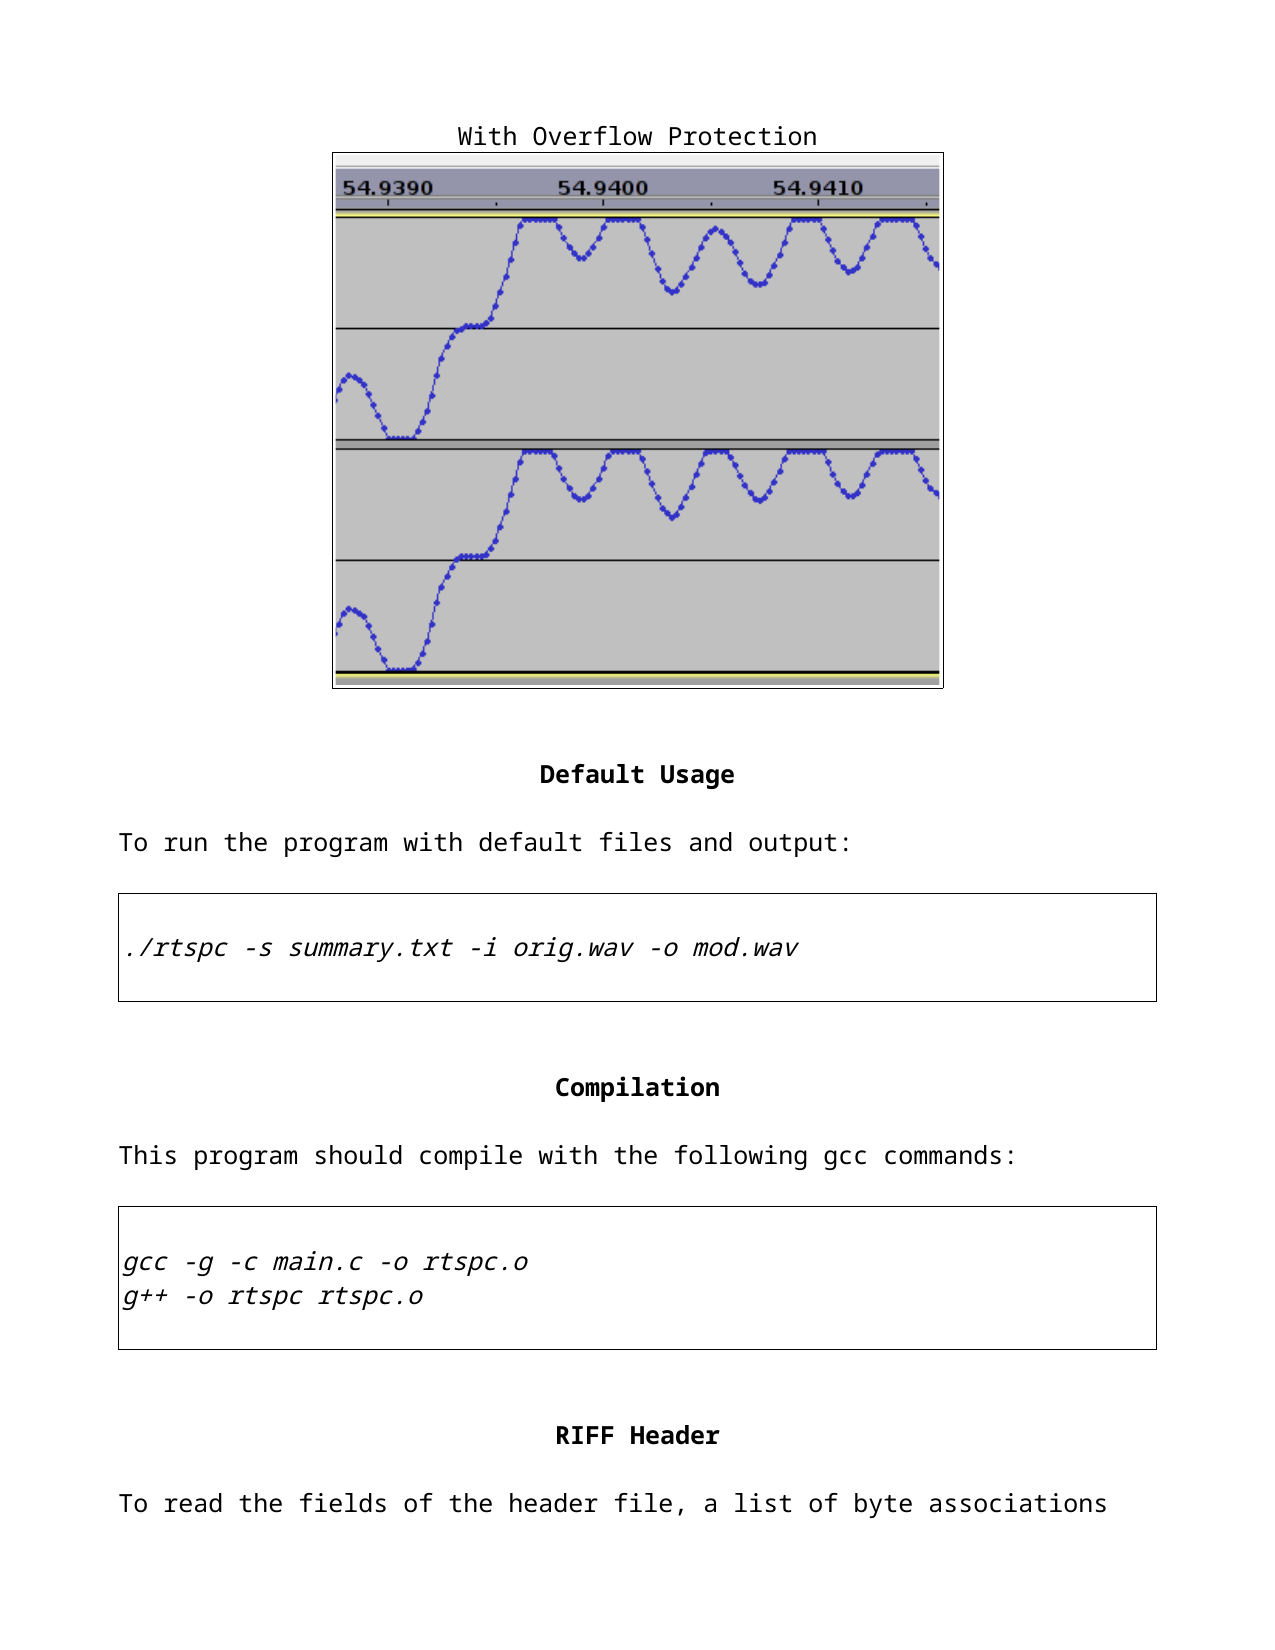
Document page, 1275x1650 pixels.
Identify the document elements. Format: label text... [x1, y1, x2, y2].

text To run the program with default files and output: [118, 824, 1157, 858]
text Default Usage [118, 756, 1157, 790]
text g++ -o rtspc rtspc.o [119, 1274, 1156, 1312]
text This program should compile with the following gcc commands: [118, 1138, 1157, 1172]
text With Overflow Protection [118, 118, 1157, 152]
text To read the fields of the header file, a list of byte associations [118, 1486, 1157, 1520]
text gcc -g -c main.c -o rtspc.o [119, 1240, 1156, 1274]
text RIFF Header [118, 1418, 1157, 1452]
picture [335, 155, 940, 685]
text ./rtspc -s summary.txt -i orig.wav -o mod.wav [119, 927, 1156, 964]
text Compilation [118, 1070, 1157, 1104]
